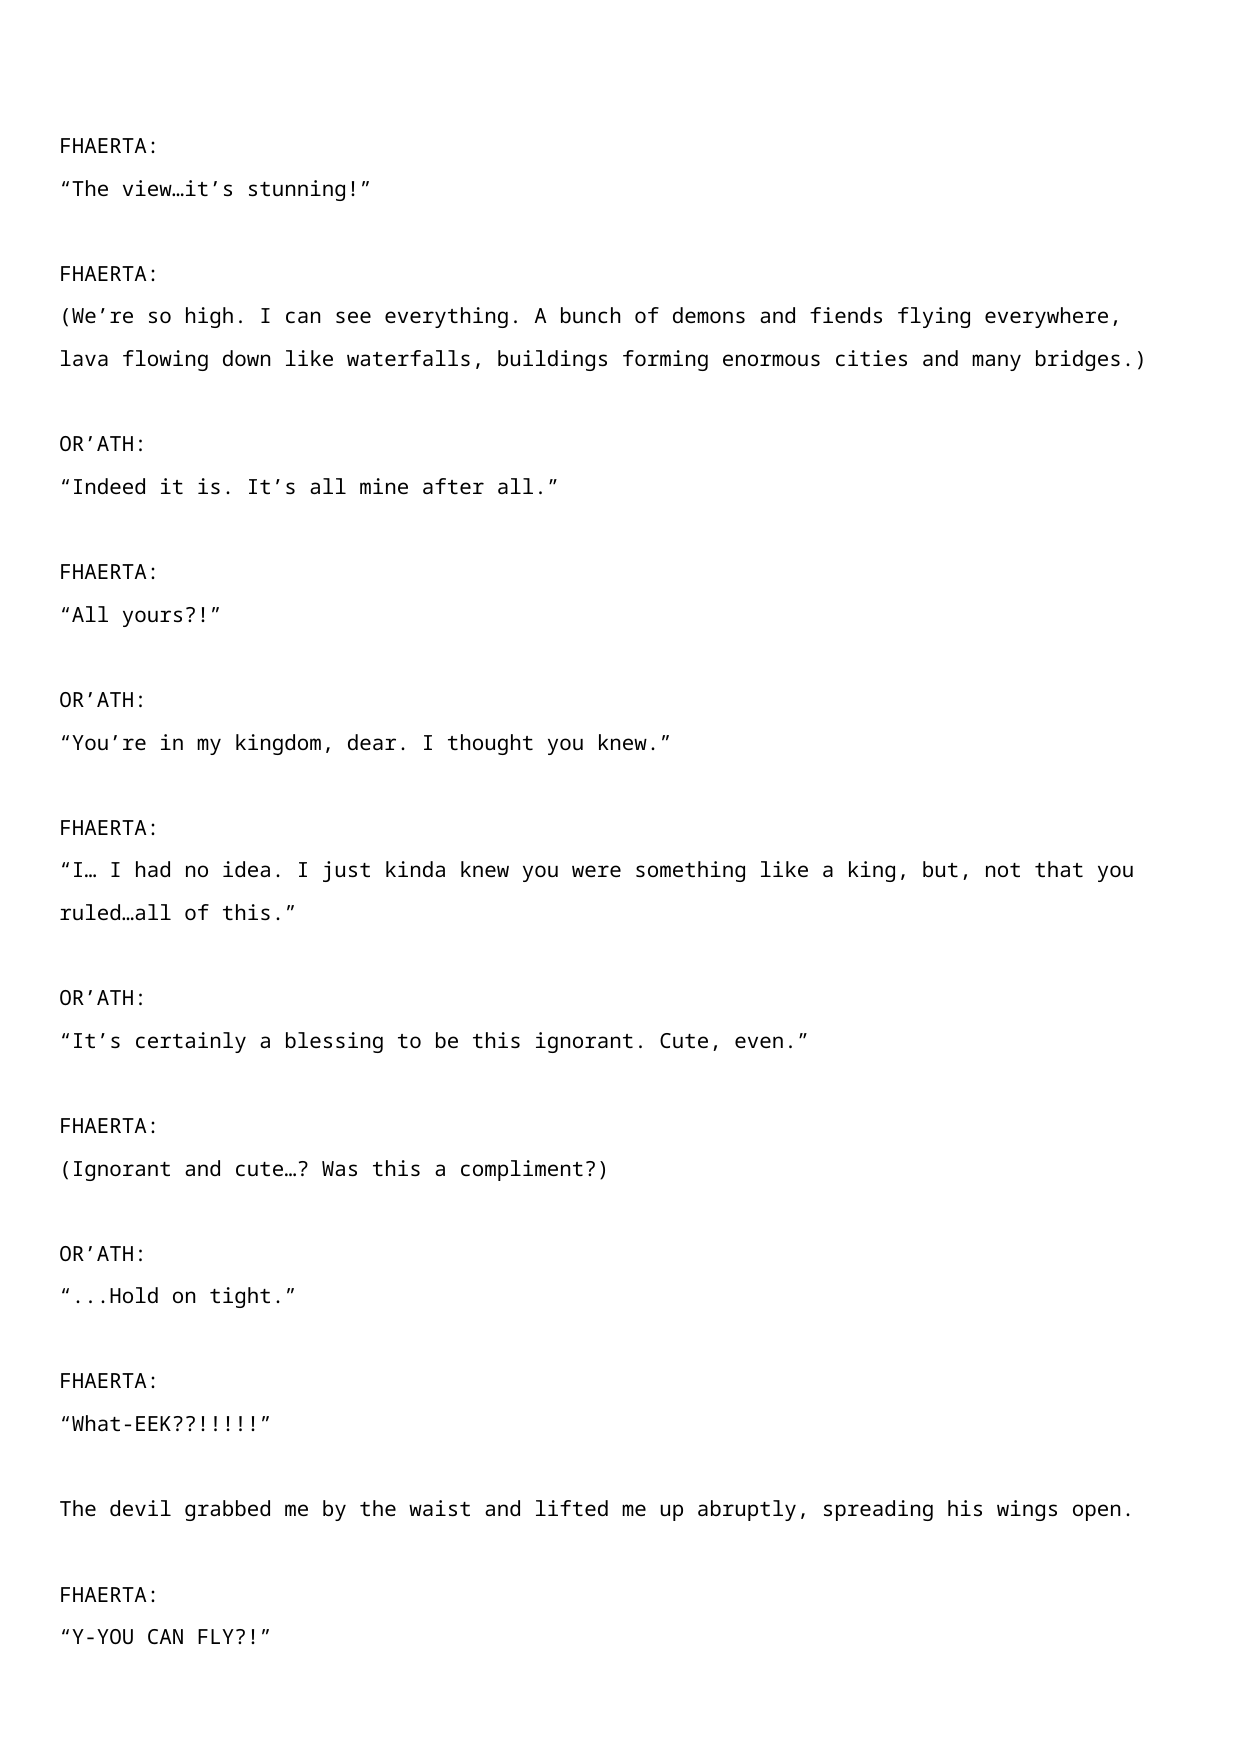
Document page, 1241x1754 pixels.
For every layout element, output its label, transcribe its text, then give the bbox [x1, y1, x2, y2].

text (We’re so high. I can see everything. A bunch of demons and fiends flying everywhere, lava flowing down like waterfalls, buildings forming enormous cities and many bridges.) [59, 302, 1181, 373]
text FHAERTA: [59, 1367, 1181, 1395]
text “The view…it’s stunning!” [59, 174, 1181, 202]
text OR’ATH: [59, 685, 1181, 713]
text FHAERTA: [59, 131, 1181, 159]
text “I… I had no idea. I just kinda knew you were something like a king, but, not that you ruled…all of this.” [59, 855, 1181, 926]
text FHAERTA: [59, 259, 1181, 287]
text FHAERTA: [59, 557, 1181, 586]
text (Ignorant and cute…? Was this a compliment?) [59, 1154, 1181, 1182]
text FHAERTA: [59, 813, 1181, 841]
text “...Hold on tight.” [59, 1281, 1181, 1310]
text “Y-YOU CAN FLY?!” [59, 1622, 1181, 1651]
text The devil grabbed me by the waist and lifted me up abruptly, spreading his wings open. [59, 1494, 1181, 1523]
text “It’s certainly a blessing to be this ignorant. Cute, even.” [59, 1026, 1181, 1054]
text FHAERTA: [59, 1111, 1181, 1139]
text OR’ATH: [59, 983, 1181, 1012]
text OR’ATH: [59, 1239, 1181, 1267]
text “What-EEK??!!!!!” [59, 1409, 1181, 1438]
text OR’ATH: [59, 429, 1181, 458]
text FHAERTA: [59, 1580, 1181, 1608]
text “Indeed it is. It’s all mine after all.” [59, 472, 1181, 500]
text “All yours?!” [59, 600, 1181, 628]
text “You’re in my kingdom, dear. I thought you knew.” [59, 728, 1181, 756]
